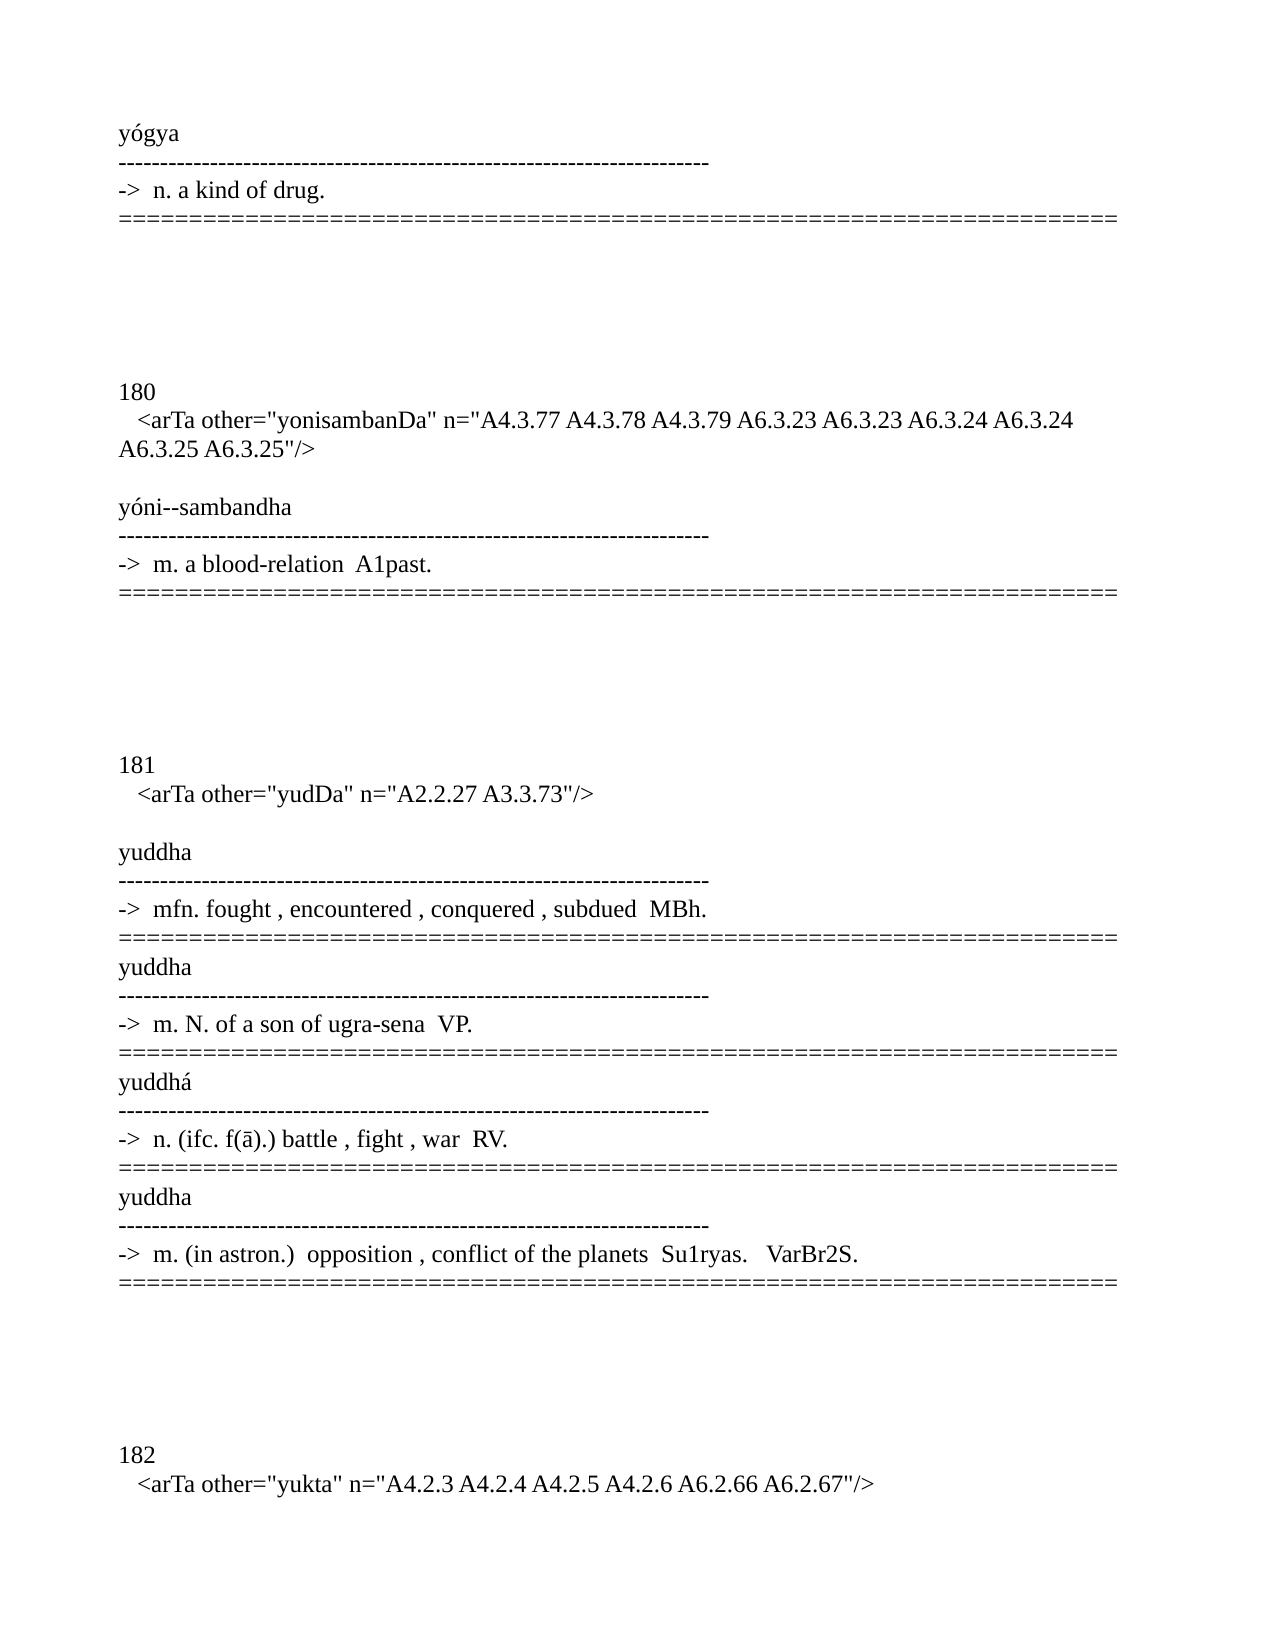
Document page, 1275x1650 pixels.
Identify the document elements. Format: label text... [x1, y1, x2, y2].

text 180 [118, 377, 1157, 406]
text ======================================================================= [118, 1038, 1157, 1067]
text ======================================================================= [118, 204, 1157, 233]
text yuddha [118, 952, 1157, 981]
text yuddha [118, 1182, 1157, 1211]
text yóni--sambandha [118, 492, 1157, 521]
text <arTa other="yudDa" n="A2.2.27 A3.3.73"/> [118, 779, 1157, 808]
text ----------------------------------------------------------------------- [118, 981, 1157, 1009]
text ======================================================================= [118, 923, 1157, 952]
text ----------------------------------------------------------------------- [118, 521, 1157, 549]
text ======================================================================= [118, 578, 1157, 607]
text yuddhá [118, 1067, 1157, 1096]
text -> n. (ifc. f(ā).) battle , fight , war RV. [118, 1124, 1157, 1153]
text ======================================================================= [118, 1153, 1157, 1182]
text -> n. a kind of drug. [118, 176, 1157, 204]
text yógya [118, 118, 1157, 147]
text -> m. N. of a son of ugra-sena VP. [118, 1009, 1157, 1038]
text ======================================================================= [118, 1268, 1157, 1297]
text 182 [118, 1441, 1157, 1469]
text <arTa other="yonisambanDa" n="A4.3.77 A4.3.78 A4.3.79 A6.3.23 A6.3.23 A6.3.24 A6.3.24 A6.3.25 A6.3.25"/> [118, 406, 1157, 463]
text -> m. (in astron.) opposition , conflict of the planets Su1ryas. VarBr2S. [118, 1239, 1157, 1268]
text 181 [118, 751, 1157, 779]
text ----------------------------------------------------------------------- [118, 1211, 1157, 1239]
text <arTa other="yukta" n="A4.2.3 A4.2.4 A4.2.5 A4.2.6 A6.2.66 A6.2.67"/> [118, 1469, 1157, 1498]
text ----------------------------------------------------------------------- [118, 1096, 1157, 1124]
text -> mfn. fought , encountered , conquered , subdued MBh. [118, 894, 1157, 923]
text ----------------------------------------------------------------------- [118, 866, 1157, 894]
text ----------------------------------------------------------------------- [118, 147, 1157, 176]
text yuddha [118, 837, 1157, 866]
text -> m. a blood-relation A1past. [118, 549, 1157, 578]
